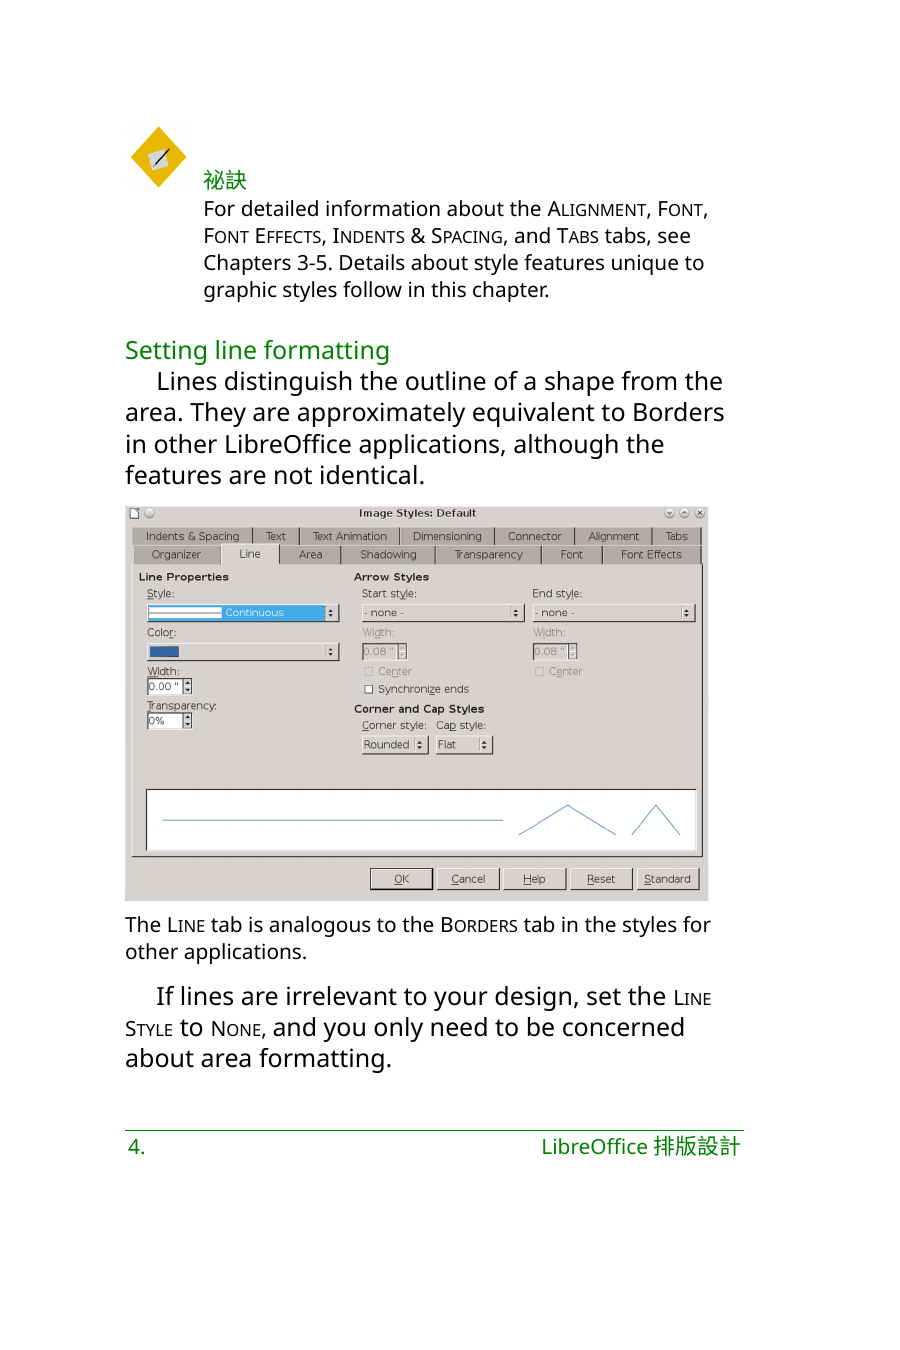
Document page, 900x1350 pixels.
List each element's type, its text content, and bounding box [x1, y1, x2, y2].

text For detailed information about the Alignment, Font, Font Effects, Indents & Spacing, and Tabs tabs, see Chapters 3-5. Details about style features unique to graphic styles follow in this chapter. [203, 195, 744, 303]
picture [126, 125, 189, 189]
table_header [125, 506, 744, 902]
list 祕訣 [125, 125, 744, 195]
subtitle Setting line formatting [125, 334, 744, 366]
text If lines are irrelevant to your design, set the Line Style to None, and you only need to be concerned about area formatting. [125, 980, 744, 1074]
table_cell The Line tab is analogous to the Borders tab in the styles for other applications. [125, 903, 744, 964]
text Lines distinguish the outline of a shape from the area. They are approximately equivalent to Borders in other LibreOffice applications, although the features are not identical. [125, 366, 744, 491]
picture [125, 506, 709, 901]
